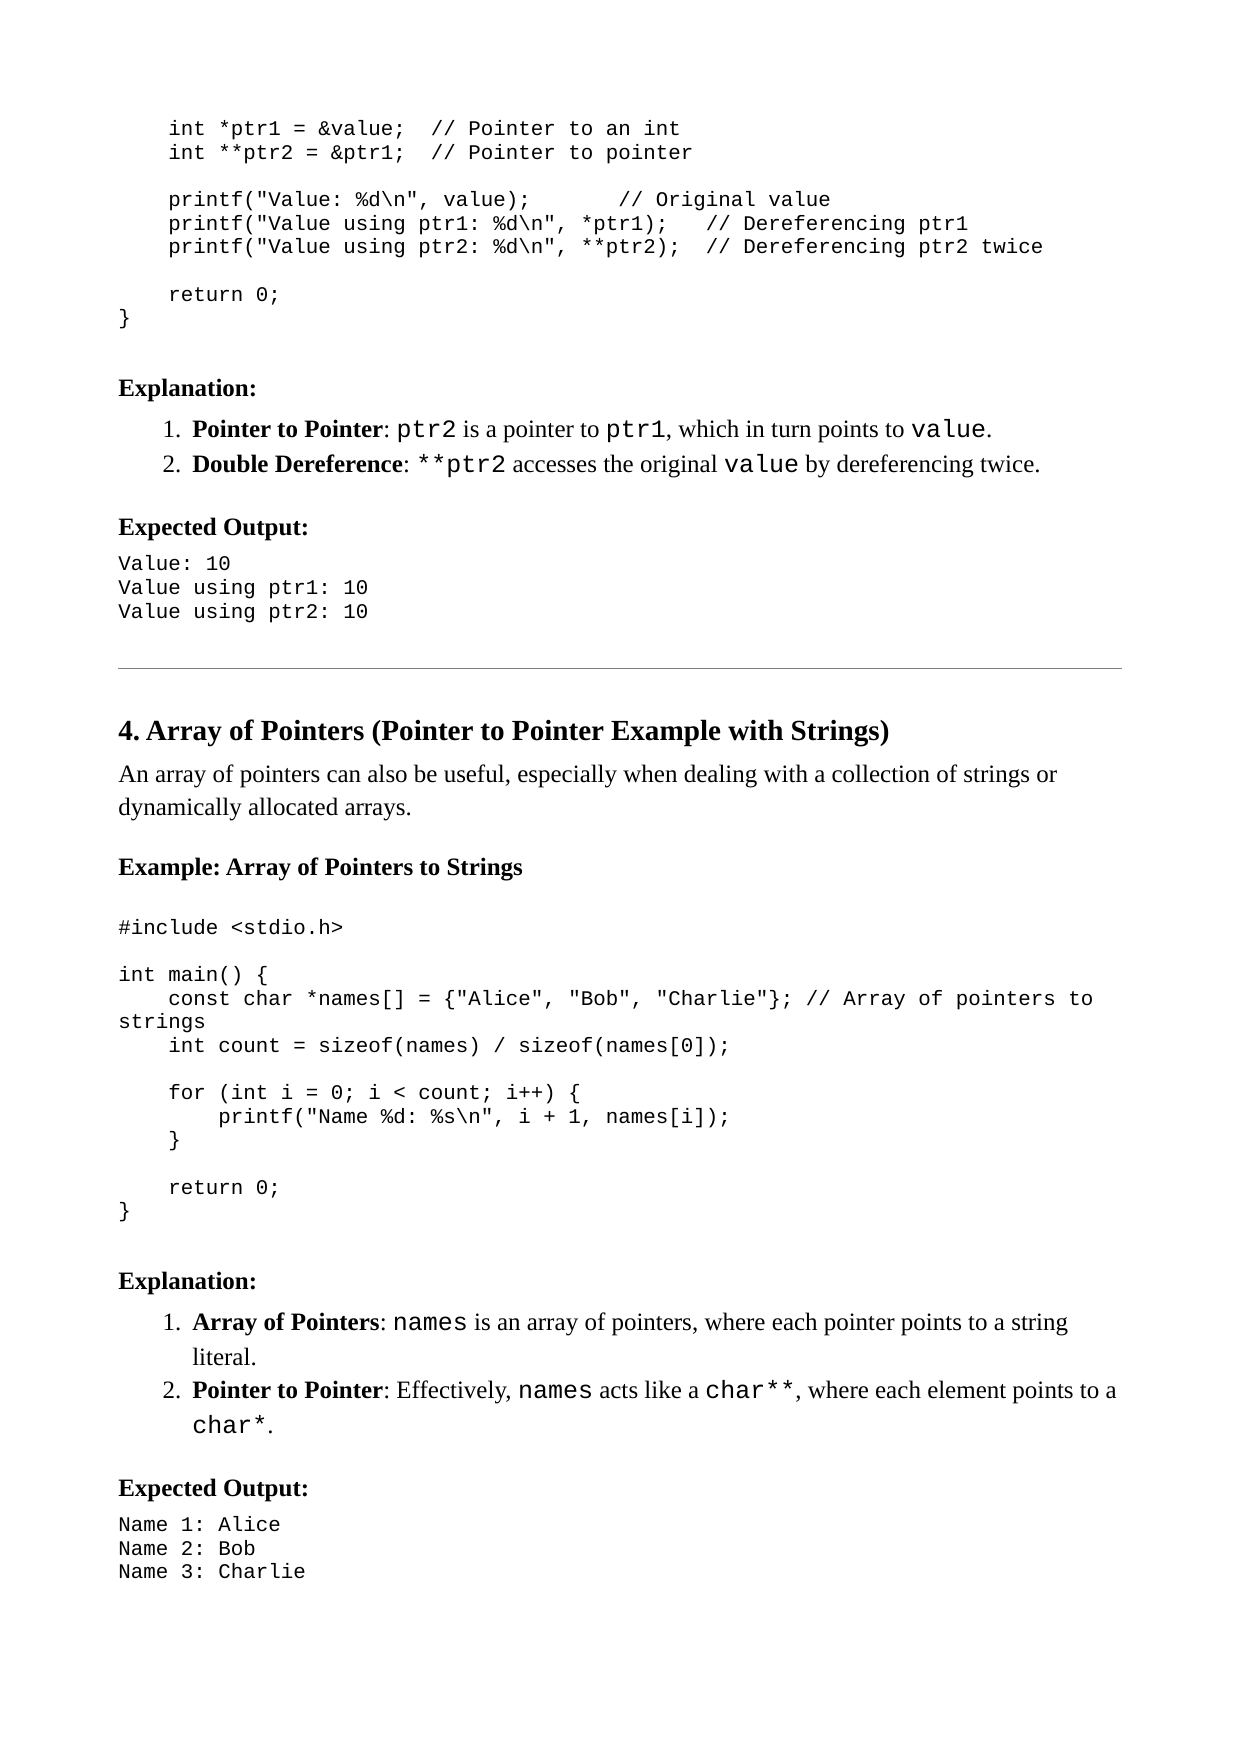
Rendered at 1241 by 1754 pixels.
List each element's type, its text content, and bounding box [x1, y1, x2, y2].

text #include <stdio.h> [118, 917, 1122, 940]
text int count = sizeof(names) / sizeof(names[0]); [118, 1035, 1122, 1058]
text printf("Value: %d\n", value); // Original value [118, 189, 1122, 213]
subtitle Expected Output: [118, 1473, 1122, 1502]
subtitle Example: Array of Pointers to Strings [118, 852, 1122, 881]
text int *ptr1 = &value; // Pointer to an int [118, 118, 1122, 142]
text printf("Name %d: %s\n", i + 1, names[i]); [118, 1106, 1122, 1129]
list Double Dereference: **ptr2 accesses the original value by dereferencing twice. [162, 449, 1122, 480]
subtitle 4. Array of Pointers (Pointer to Pointer Example with Strings) [118, 713, 1122, 746]
text } [118, 1200, 1122, 1224]
text } [118, 1129, 1122, 1153]
text return 0; [118, 1177, 1122, 1200]
text Value using ptr1: 10 [118, 577, 1122, 601]
subtitle Expected Output: [118, 512, 1122, 541]
text int main() { [118, 964, 1122, 988]
text return 0; [118, 284, 1122, 307]
text Name 3: Charlie [118, 1562, 1122, 1585]
list Array of Pointers: names is an array of pointers, where each pointer points to a string literal. [162, 1307, 1122, 1371]
text } [118, 307, 1122, 331]
text for (int i = 0; i < count; i++) { [118, 1082, 1122, 1106]
text int **ptr2 = &ptr1; // Pointer to pointer [118, 142, 1122, 165]
list Pointer to Pointer: Effectively, names acts like a char**, where each element points to a char*. [162, 1375, 1122, 1441]
text An array of pointers can also be useful, especially when dealing with a collection of strings or dynamically allocated arrays. [118, 759, 1122, 820]
text Value: 10 [118, 553, 1122, 577]
text printf("Value using ptr2: %d\n", **ptr2); // Dereferencing ptr2 twice [118, 236, 1122, 260]
text Name 2: Bob [118, 1538, 1122, 1562]
subtitle Explanation: [118, 1266, 1122, 1295]
text Value using ptr2: 10 [118, 601, 1122, 624]
subtitle Explanation: [118, 373, 1122, 402]
text const char *names[] = {"Alice", "Bob", "Charlie"}; // Array of pointers to strings [118, 988, 1122, 1035]
text printf("Value using ptr1: %d\n", *ptr1); // Dereferencing ptr1 [118, 213, 1122, 236]
text Name 1: Alice [118, 1514, 1122, 1538]
list Pointer to Pointer: ptr2 is a pointer to ptr1, which in turn points to value. [162, 414, 1122, 445]
